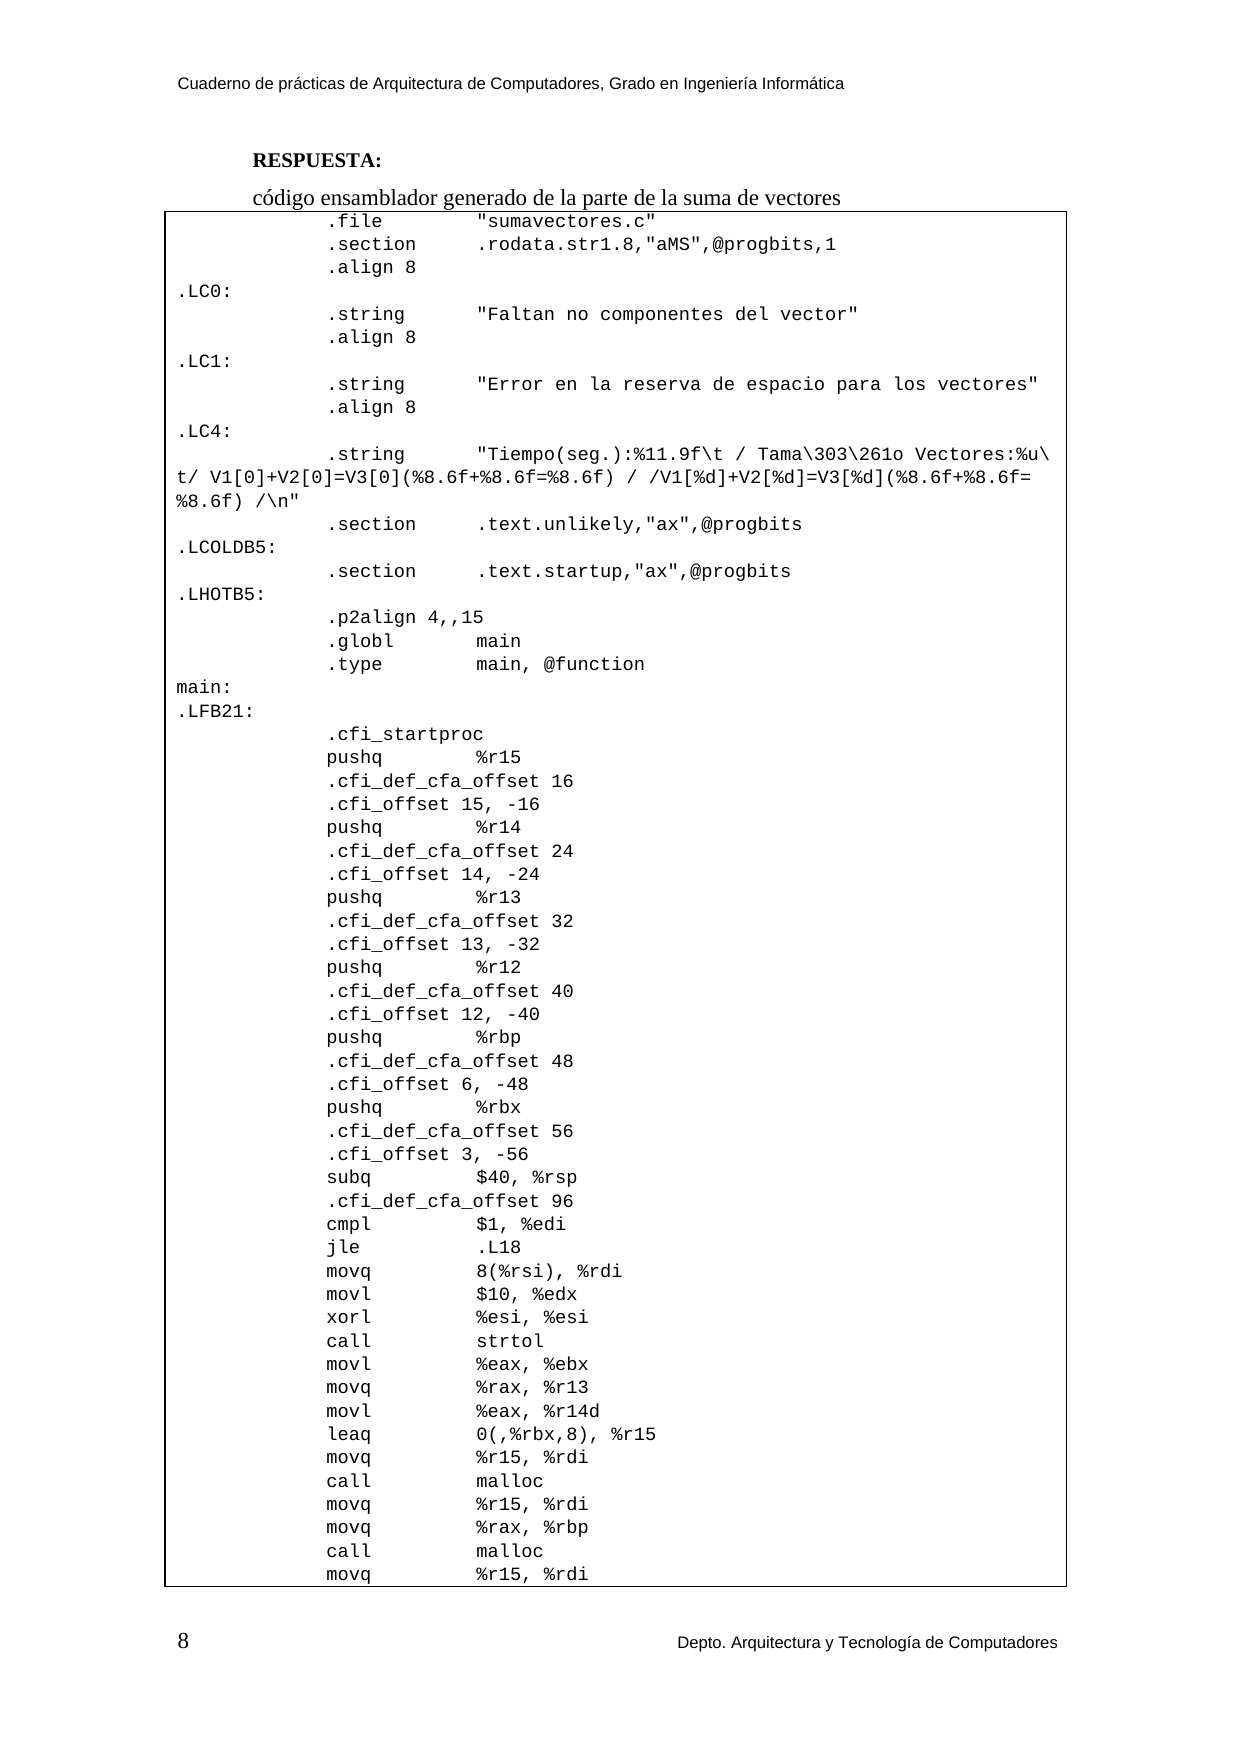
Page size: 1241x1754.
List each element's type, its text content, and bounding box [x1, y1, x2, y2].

table_header .file "sumavectores.c" .section .rodata.str1.8,"aMS",@progbits,1 .align 8 .LC0: .string "Faltan no componentes del vector" .align 8 .LC1: .string "Error en la reserva de espacio para los vectores" .align 8 .LC4: .string "Tiempo(seg.):%11.9f\t / Tama\303\261o Vectores:%u\t/ V1[0]+V2[0]=V3[0](%8.6f+%8.6f=%8.6f) / /V1[%d]+V2[%d]=V3[%d](%8.6f+%8.6f=%8.6f) /\n" .section .text.unlikely,"ax",@progbits .LCOLDB5: .section .text.startup,"ax",@progbits .LHOTB5: .p2align 4,,15 .globl main .type main, @function main: .LFB21: .cfi_startproc pushq %r15 .cfi_def_cfa_offset 16 .cfi_offset 15, -16 pushq %r14 .cfi_def_cfa_offset 24 .cfi_offset 14, -24 pushq %r13 .cfi_def_cfa_offset 32 .cfi_offset 13, -32 pushq %r12 .cfi_def_cfa_offset 40 .cfi_offset 12, -40 pushq %rbp .cfi_def_cfa_offset 48 .cfi_offset 6, -48 pushq %rbx .cfi_def_cfa_offset 56 .cfi_offset 3, -56 subq $40, %rsp .cfi_def_cfa_offset 96 cmpl $1, %edi jle .L18 movq 8(%rsi), %rdi movl $10, %edx xorl %esi, %esi call strtol movl %eax, %ebx movq %rax, %r13 movl %eax, %r14d leaq 0(,%rbx,8), %r15 movq %r15, %rdi call malloc movq %r15, %rdi movq %rax, %rbp call malloc movq %r15, %rdi [166, 212, 1066, 1586]
text RESPUESTA: [252, 148, 1063, 172]
list código ensamblador generado de la parte de la suma de vectores [252, 184, 1063, 211]
